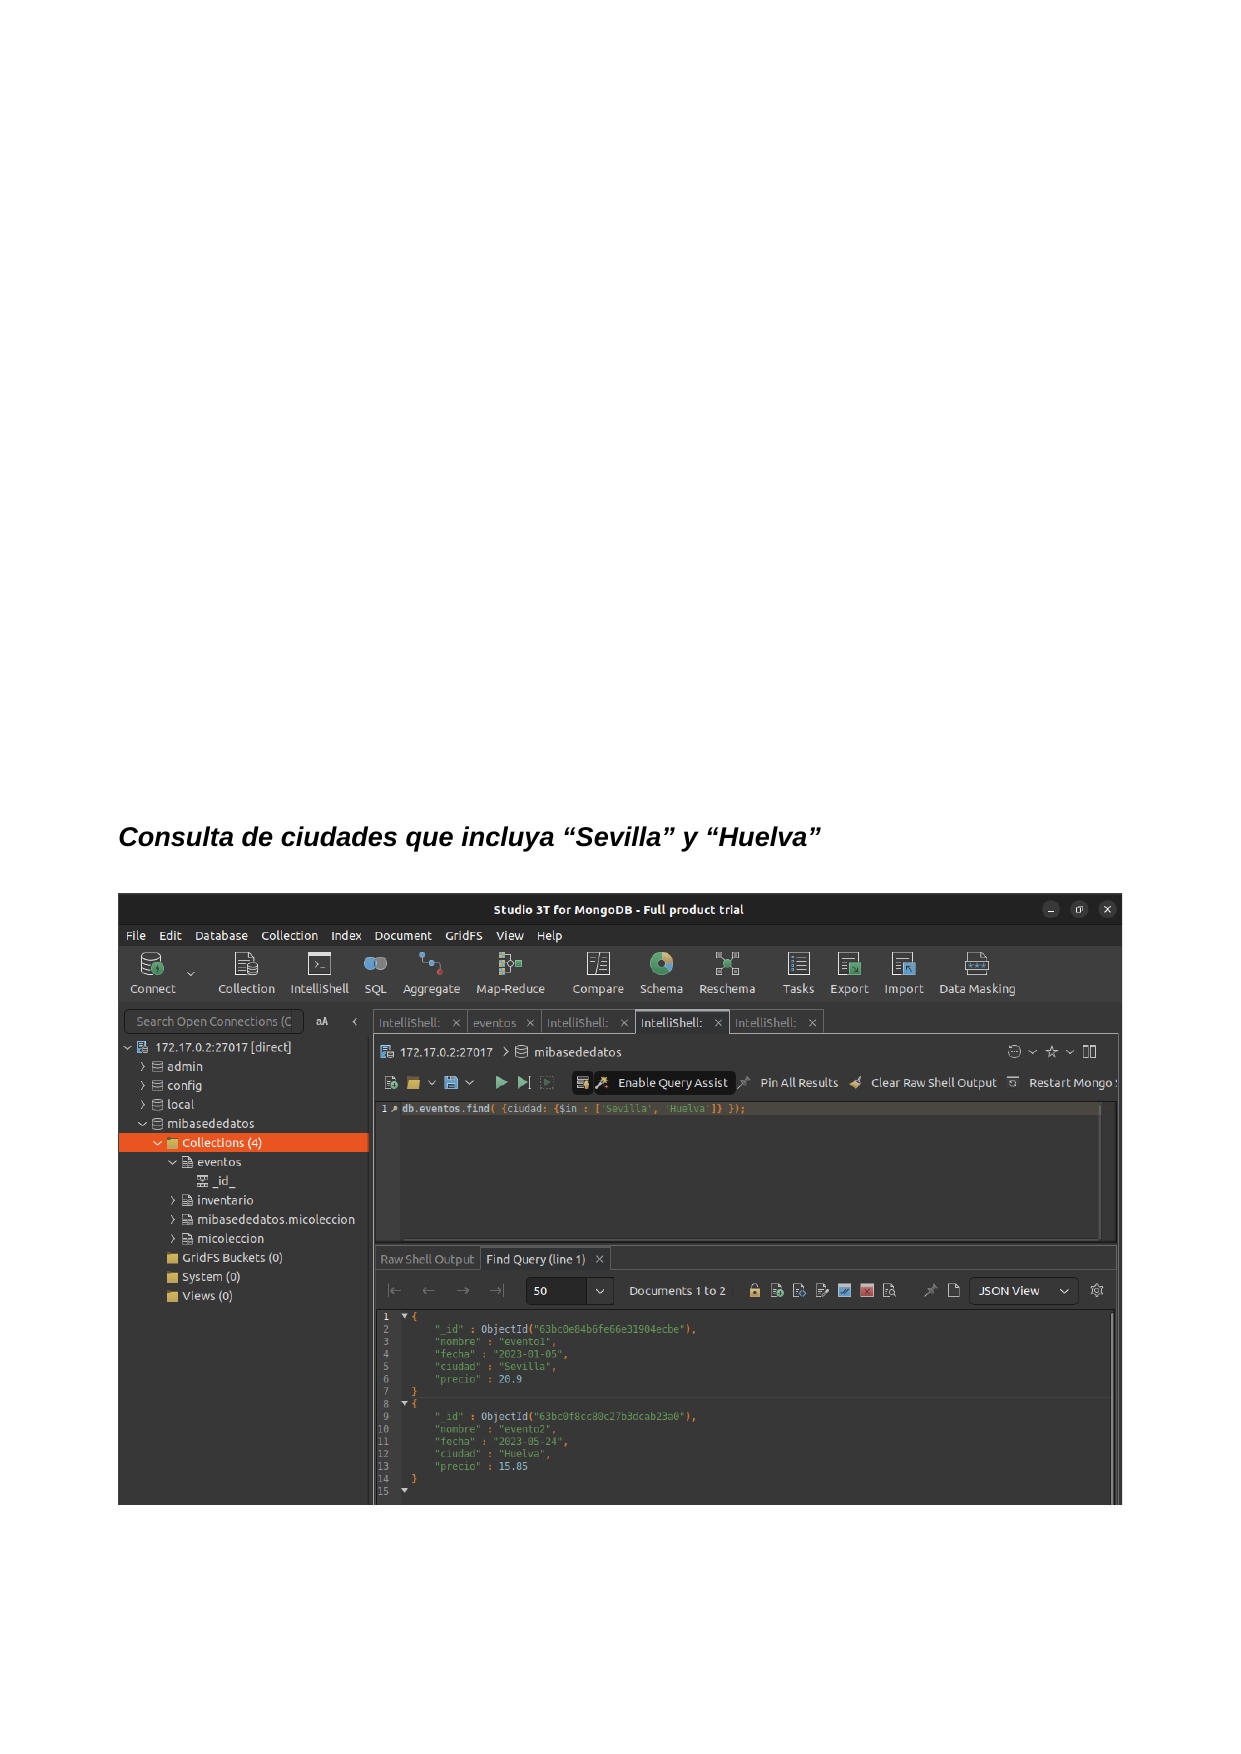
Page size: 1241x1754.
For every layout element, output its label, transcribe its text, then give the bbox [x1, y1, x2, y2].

subtitle Consulta de ciudades que incluya “Sevilla” y “Huelva” [118, 821, 1122, 852]
picture [118, 893, 1123, 1505]
